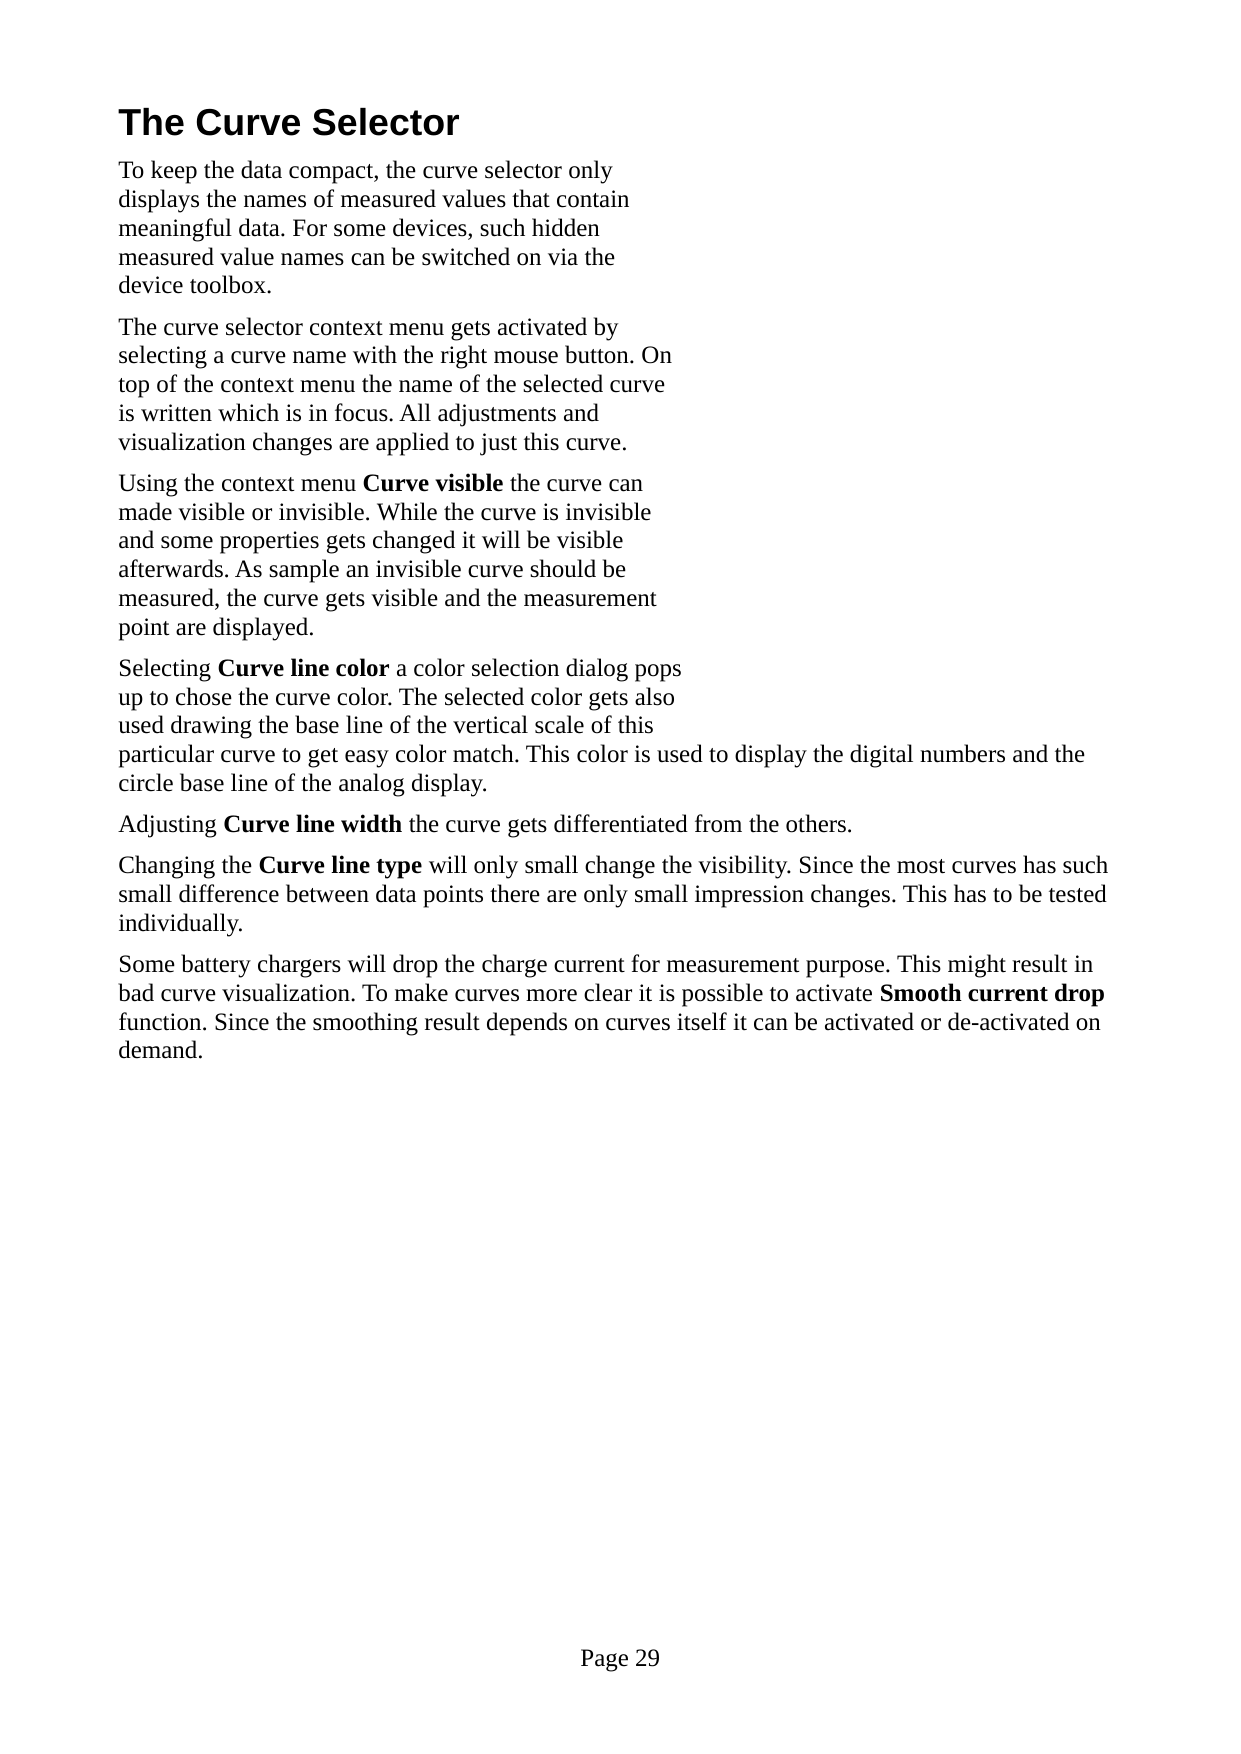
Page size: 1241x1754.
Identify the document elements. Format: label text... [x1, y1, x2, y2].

text Adjusting Curve line width the curve gets differentiated from the others. [118, 809, 1122, 838]
text Selecting Curve line color a color selection dialog pops up to chose the curve color. The selected color gets also used drawing the base line of the vertical scale of this particular curve to get easy color match. This color is used to display the digital numbers and the circle base line of the analog display. [118, 653, 1122, 797]
subtitle The Curve Selector [118, 100, 1122, 143]
text The curve selector context menu gets activated by selecting a curve name with the right mouse button. On top of the context menu the name of the selected curve is written which is in focus. All adjustments and visualization changes are applied to just this curve. [118, 312, 1122, 456]
text Using the context menu Curve visible the curve can made visible or invisible. While the curve is invisible and some properties gets changed it will be visible afterwards. As sample an invisible curve should be measured, the curve gets visible and the measurement point are displayed. [118, 468, 1122, 641]
text Some battery chargers will drop the charge current for measurement purpose. This might result in bad curve visualization. To make curves more clear it is possible to activate Smooth current drop function. Since the smoothing result depends on curves itself it can be activated or de-activated on demand. [118, 949, 1122, 1064]
text To keep the data compact, the curve selector only displays the names of measured values that contain meaningful data. For some devices, such hidden measured value names can be switched on via the device toolbox. [118, 156, 1122, 299]
text Changing the Curve line type will only small change the visibility. Since the most curves has such small difference between data points there are only small impression changes. This has to be tested individually. [118, 851, 1122, 937]
